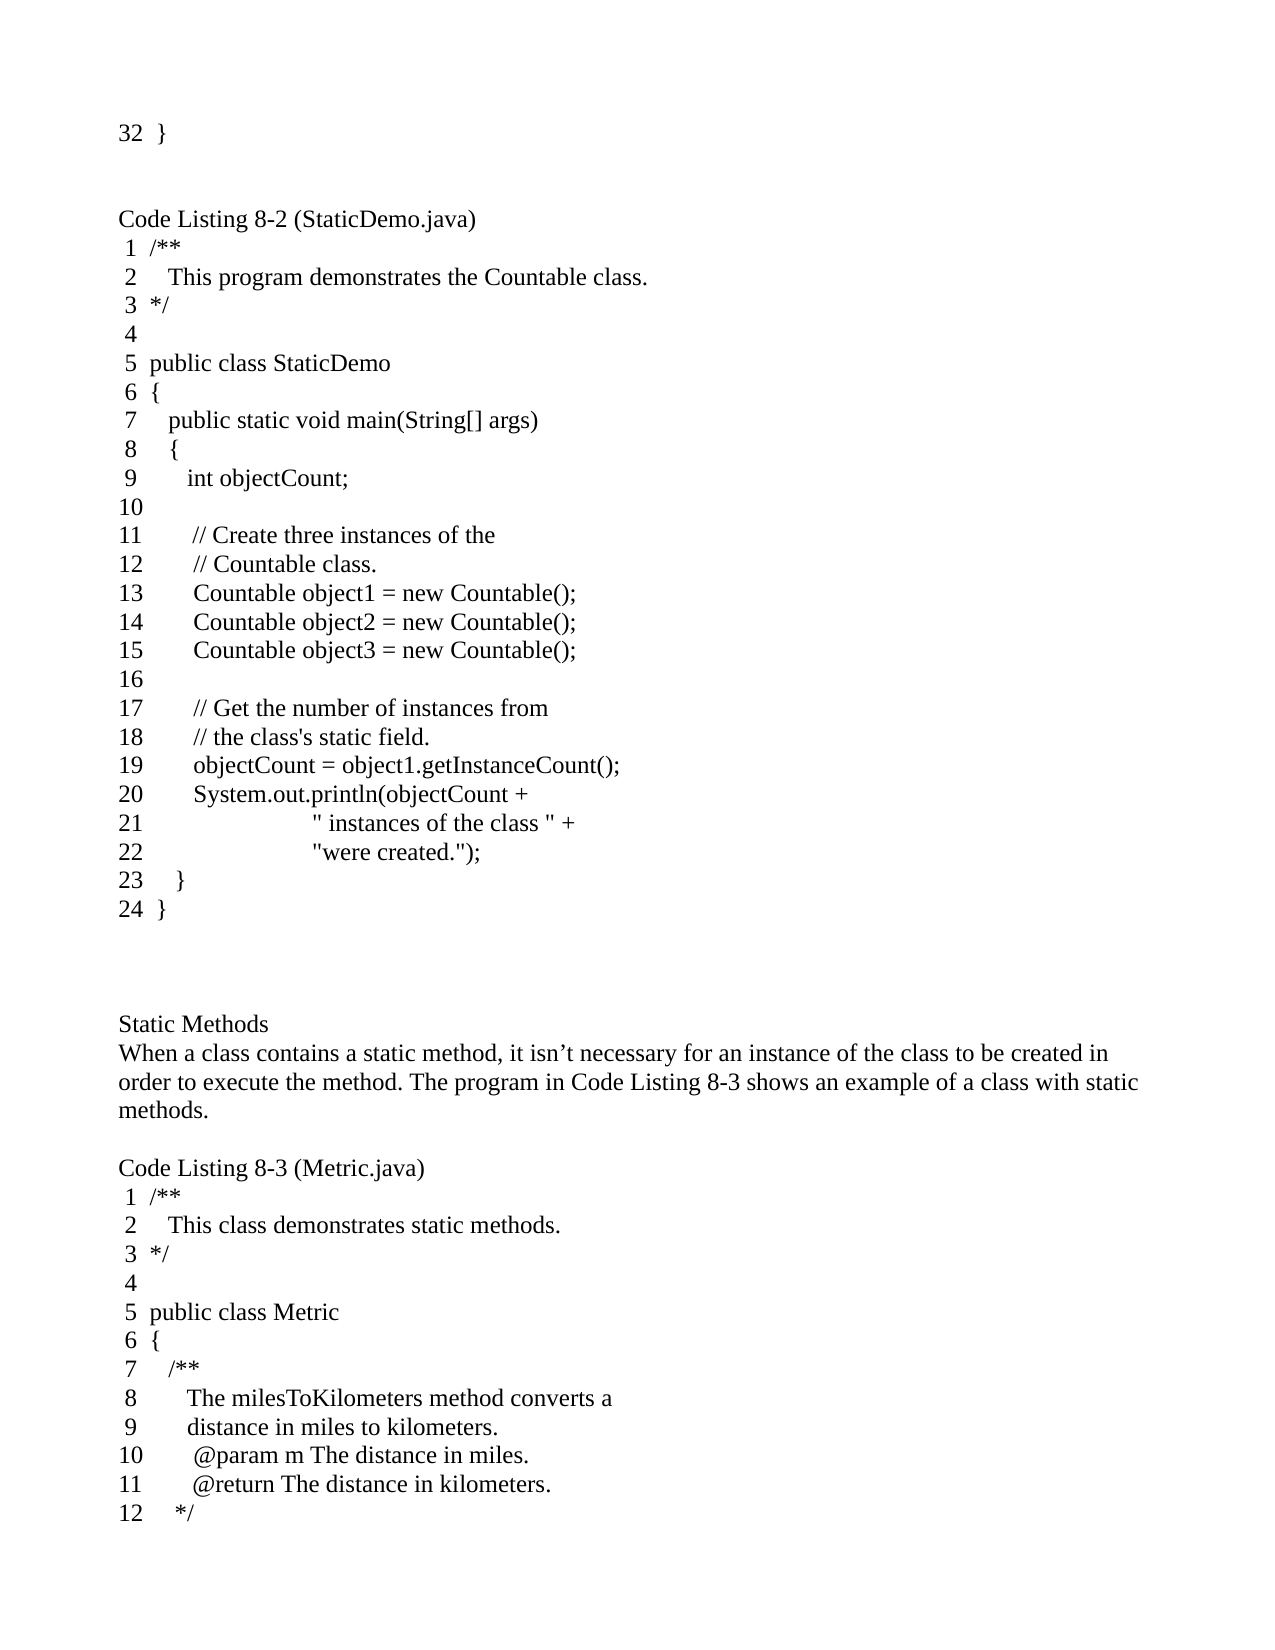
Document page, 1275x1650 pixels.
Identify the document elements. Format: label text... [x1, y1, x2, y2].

text 9 distance in miles to kilometers. [118, 1412, 1157, 1441]
text 11 @return The distance in kilometers. [118, 1469, 1157, 1498]
text 5 public class Metric [118, 1297, 1157, 1326]
text 1 /** [118, 1182, 1157, 1211]
text When a class contains a static method, it isn’t necessary for an instance of the class to be created in order to execute the method. The program in Code Listing 8-3 shows an example of a class with static methods. [118, 1038, 1157, 1124]
text 23 } [118, 866, 1157, 894]
text 4 [118, 1268, 1157, 1297]
text 11 // Create three instances of the [118, 521, 1157, 549]
text 21 " instances of the class " + [118, 808, 1157, 837]
text 20 System.out.println(objectCount + [118, 779, 1157, 808]
text 24 } [118, 894, 1157, 923]
text 10 @param m The distance in miles. [118, 1441, 1157, 1469]
text 12 */ [118, 1498, 1157, 1527]
text 6 { [118, 1326, 1157, 1354]
text Code Listing 8-3 (Metric.java) [118, 1153, 1157, 1182]
text 3 */ [118, 291, 1157, 319]
text 16 [118, 664, 1157, 693]
text 7 public static void main(String[] args) [118, 406, 1157, 434]
text 10 [118, 492, 1157, 521]
text 2 This program demonstrates the Countable class. [118, 262, 1157, 291]
text 9 int objectCount; [118, 463, 1157, 492]
text 5 public class StaticDemo [118, 348, 1157, 377]
text Static Methods [118, 1009, 1157, 1038]
text 6 { [118, 377, 1157, 406]
text 3 */ [118, 1239, 1157, 1268]
text 2 This class demonstrates static methods. [118, 1211, 1157, 1239]
text 12 // Countable class. [118, 549, 1157, 578]
text 18 // the class's static field. [118, 722, 1157, 751]
text 13 Countable object1 = new Countable(); [118, 578, 1157, 607]
text 15 Countable object3 = new Countable(); [118, 636, 1157, 664]
text 14 Countable object2 = new Countable(); [118, 607, 1157, 636]
text 1 /** [118, 233, 1157, 262]
text 19 objectCount = object1.getInstanceCount(); [118, 751, 1157, 779]
text 8 The milesToKilometers method converts a [118, 1383, 1157, 1412]
text 32 } [118, 118, 1157, 147]
text 22 "were created."); [118, 837, 1157, 866]
text 8 { [118, 434, 1157, 463]
text 4 [118, 319, 1157, 348]
text 7 /** [118, 1354, 1157, 1383]
text Code Listing 8-2 (StaticDemo.java) [118, 204, 1157, 233]
text 17 // Get the number of instances from [118, 693, 1157, 722]
